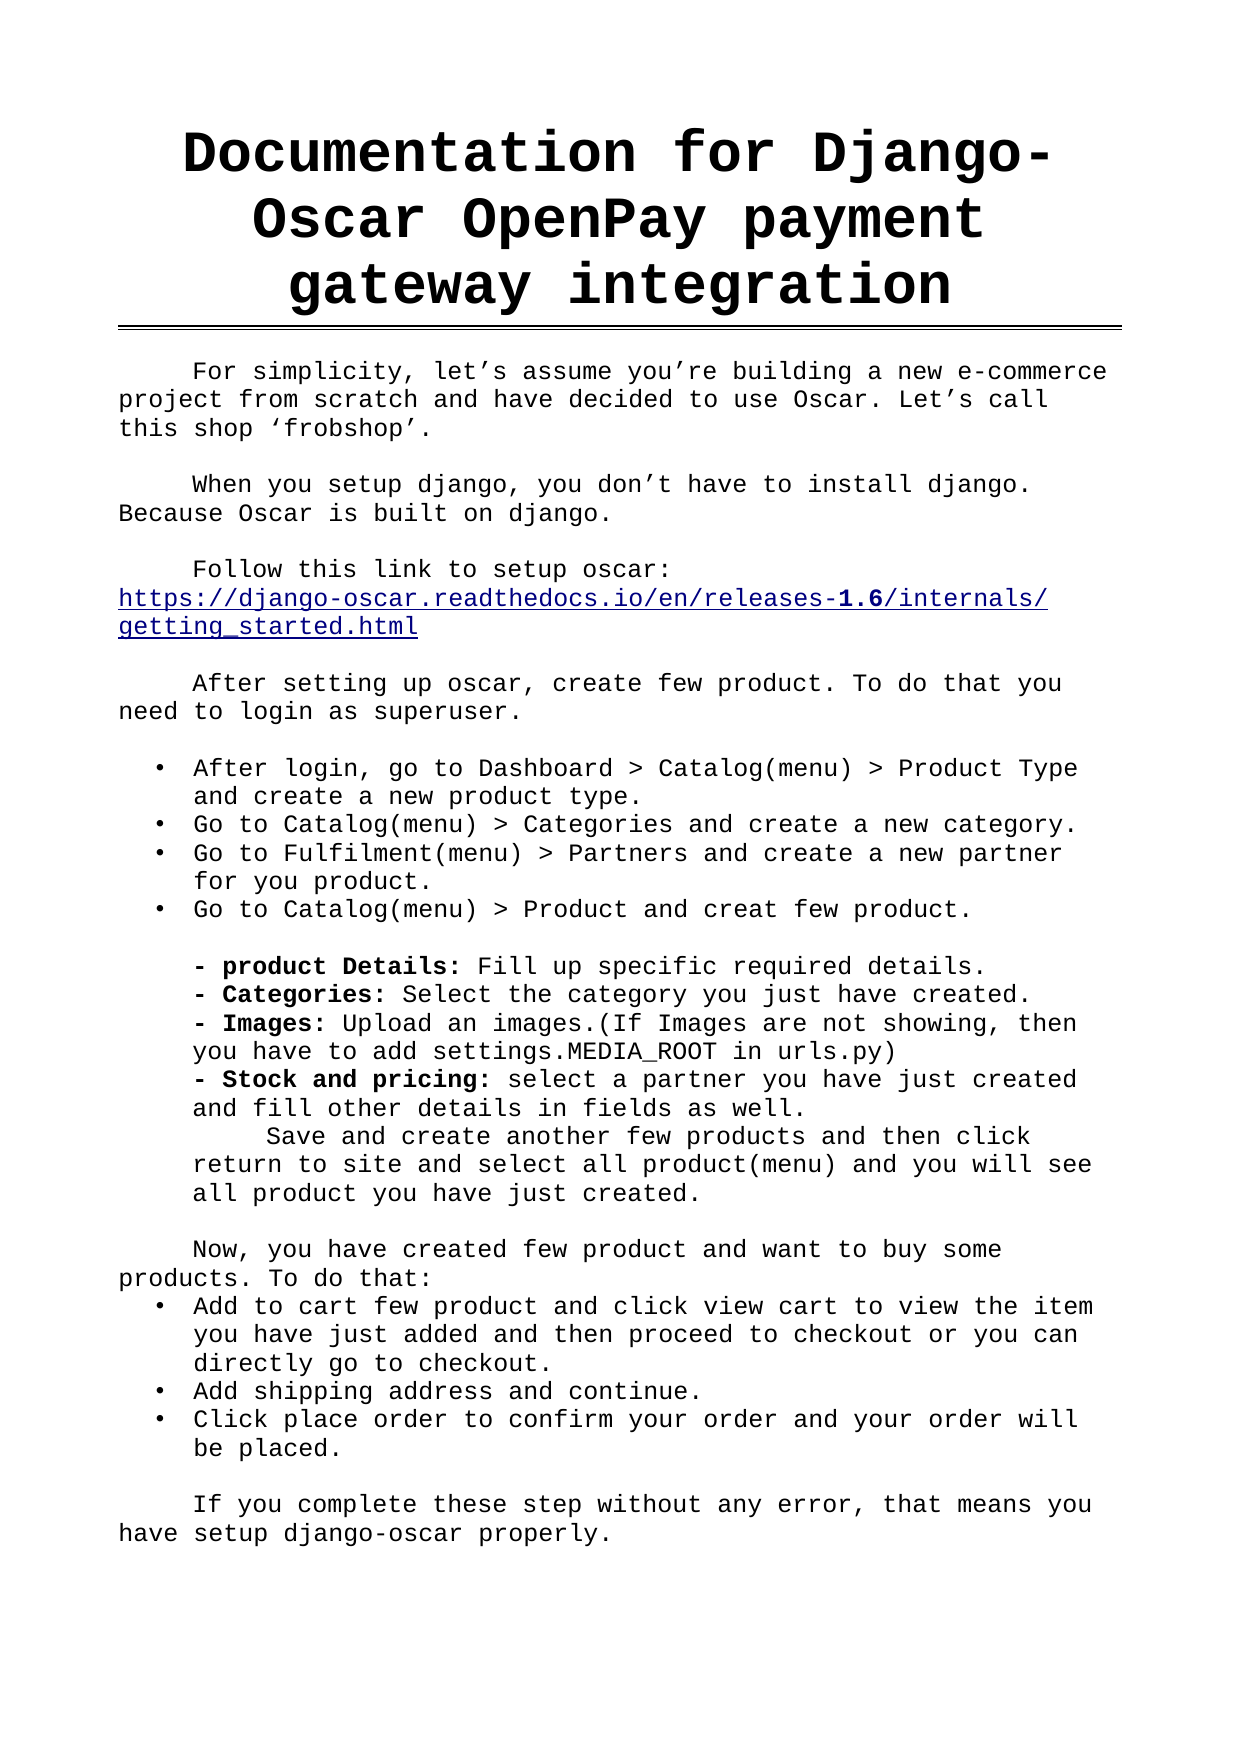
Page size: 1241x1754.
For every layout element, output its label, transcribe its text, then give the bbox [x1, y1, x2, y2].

text Now, you have created few product and want to buy some products. To do that: [118, 1237, 1122, 1294]
text For simplicity, let’s assume you’re building a new e-commerce project from scratch and have decided to use Oscar. Let’s call this shop ‘frobshop’. [118, 359, 1122, 444]
text - product Details: Fill up specific required details. [118, 954, 1122, 982]
list Go to Catalog(menu) > Product and creat few product. [156, 897, 1122, 925]
list Go to Fulfilment(menu) > Partners and create a new partner for you product. [156, 840, 1122, 897]
text Documentation for Django-Oscar OpenPay payment gateway integration [118, 118, 1122, 325]
list After login, go to Dashboard > Catalog(menu) > Product Type and create a new product type. [156, 755, 1122, 812]
text Save and create another few products and then click return to site and select all product(menu) and you will see all product you have just created. [118, 1124, 1122, 1209]
text When you setup django, you don’t have to install django. Because Oscar is built on django. [118, 472, 1122, 529]
list Add to cart few product and click view cart to view the item you have just added and then proceed to checkout or you can directly go to checkout. [156, 1294, 1122, 1379]
text - Images: Upload an images.(If Images are not showing, then you have to add settings.MEDIA_ROOT in urls.py) [118, 1010, 1122, 1067]
text - Stock and pricing: select a partner you have just created and fill other details in fields as well. [118, 1067, 1122, 1124]
text - Categories: Select the category you just have created. [118, 982, 1122, 1010]
text If you complete these step without any error, that means you have setup django-oscar properly. [118, 1492, 1122, 1549]
list Add shipping address and continue. [156, 1379, 1122, 1407]
list Go to Catalog(menu) > Categories and create a new category. [156, 812, 1122, 840]
list Click place order to confirm your order and your order will be placed. [156, 1407, 1122, 1464]
text Follow this link to setup oscar: [118, 557, 1122, 585]
text After setting up oscar, create few product. To do that you need to login as superuser. [118, 670, 1122, 727]
text https://django-oscar.readthedocs.io/en/releases-1.6/internals/getting_started.html [118, 585, 1122, 642]
